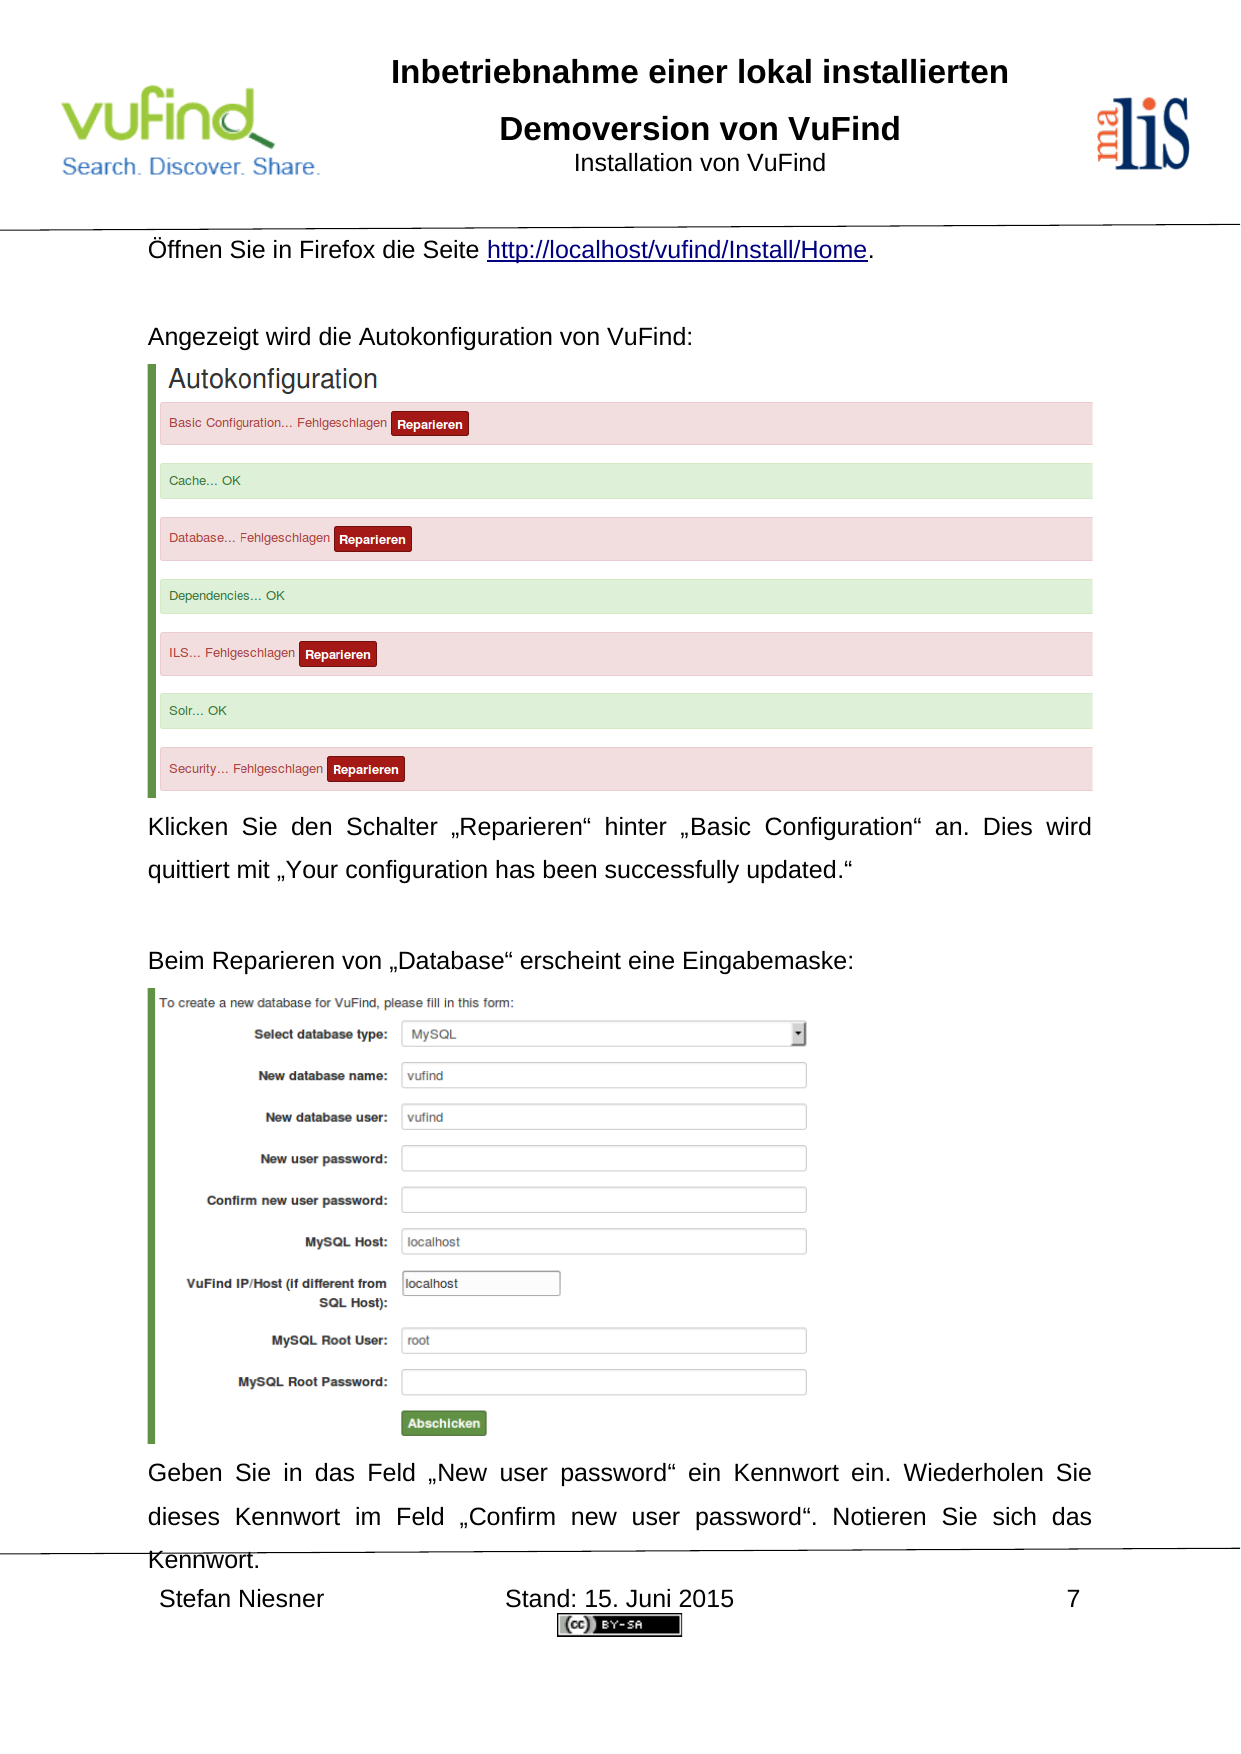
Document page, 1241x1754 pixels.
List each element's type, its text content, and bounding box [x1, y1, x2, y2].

picture [557, 1613, 683, 1637]
text Angezeigt wird die Autokonfiguration von VuFind: [148, 322, 1092, 350]
text Beim Reparieren von „Database“ erscheint eine Eingabemaske: [148, 946, 1092, 974]
picture [147, 364, 1093, 798]
text Klicken Sie den Schalter „Reparieren“ hinter „Basic Configuration“ an. Dies wird quittiert mit „Your configuration has been successfully updated.“ [148, 812, 1092, 884]
text Geben Sie in das Feld „New user password“ ein Kennwort ein. Wiederholen Sie dieses Kennwort im Feld „Confirm new user password“. Notieren Sie sich das [148, 1458, 1092, 1552]
text Kennwort. [148, 1550, 1092, 1573]
picture [1092, 81, 1193, 181]
picture [59, 81, 325, 183]
picture [147, 988, 816, 1444]
text Öffnen Sie in Firefox die Seite http://localhost/vufind/Install/Home. [148, 235, 1092, 264]
